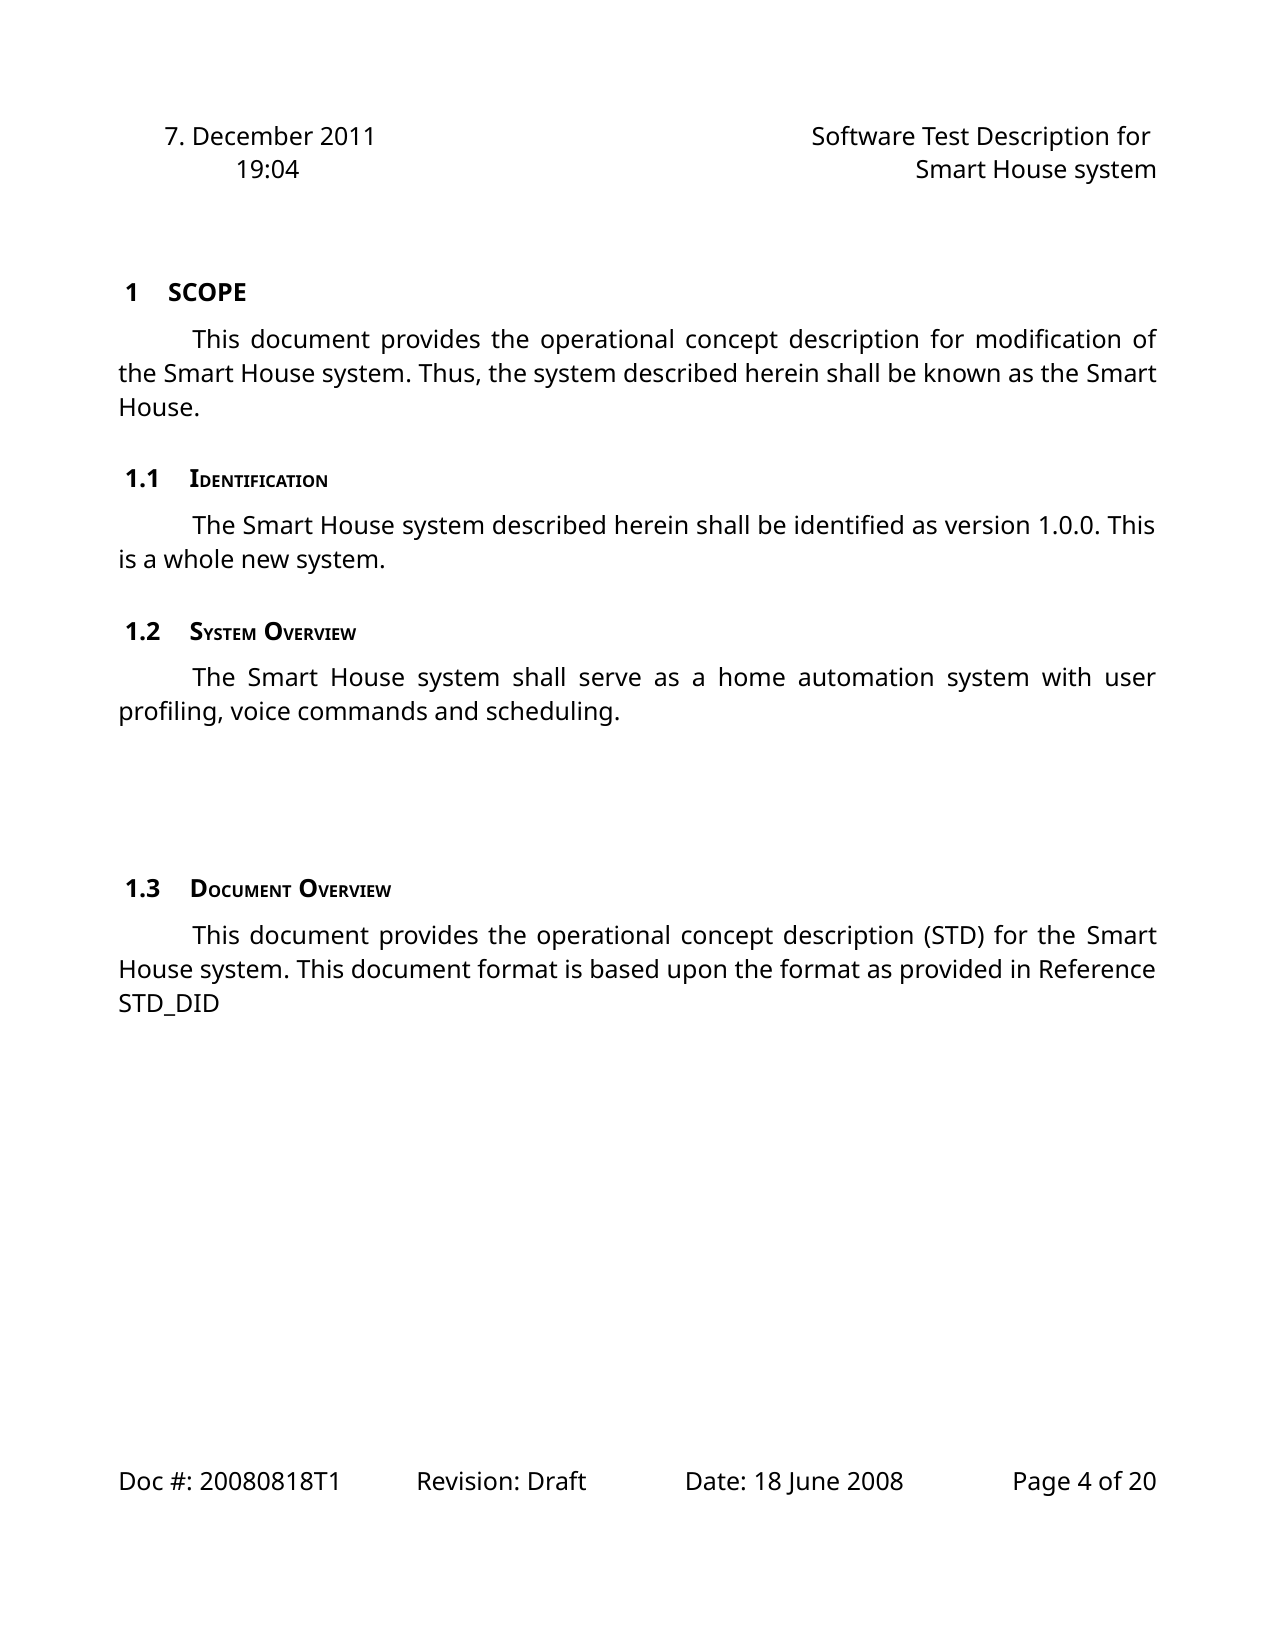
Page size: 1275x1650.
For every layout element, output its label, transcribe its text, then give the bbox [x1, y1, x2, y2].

text This document provides the operational concept description for modification of the Smart House system. Thus, the system described herein shall be known as the Smart House. [118, 321, 1157, 423]
subtitle Document Overview [118, 871, 1157, 905]
text The Smart House system shall serve as a home automation system with user profiling, voice commands and scheduling. [118, 660, 1157, 728]
subtitle Scope [118, 275, 1157, 309]
subtitle Identification [118, 461, 1157, 495]
subtitle System Overview [118, 613, 1157, 647]
text The Smart House system described herein shall be identified as version 1.0.0. This is a whole new system. [118, 508, 1157, 576]
text This document provides the operational concept description (STD) for the Smart House system. This document format is based upon the format as provided in Reference STD_DID [118, 918, 1157, 1020]
